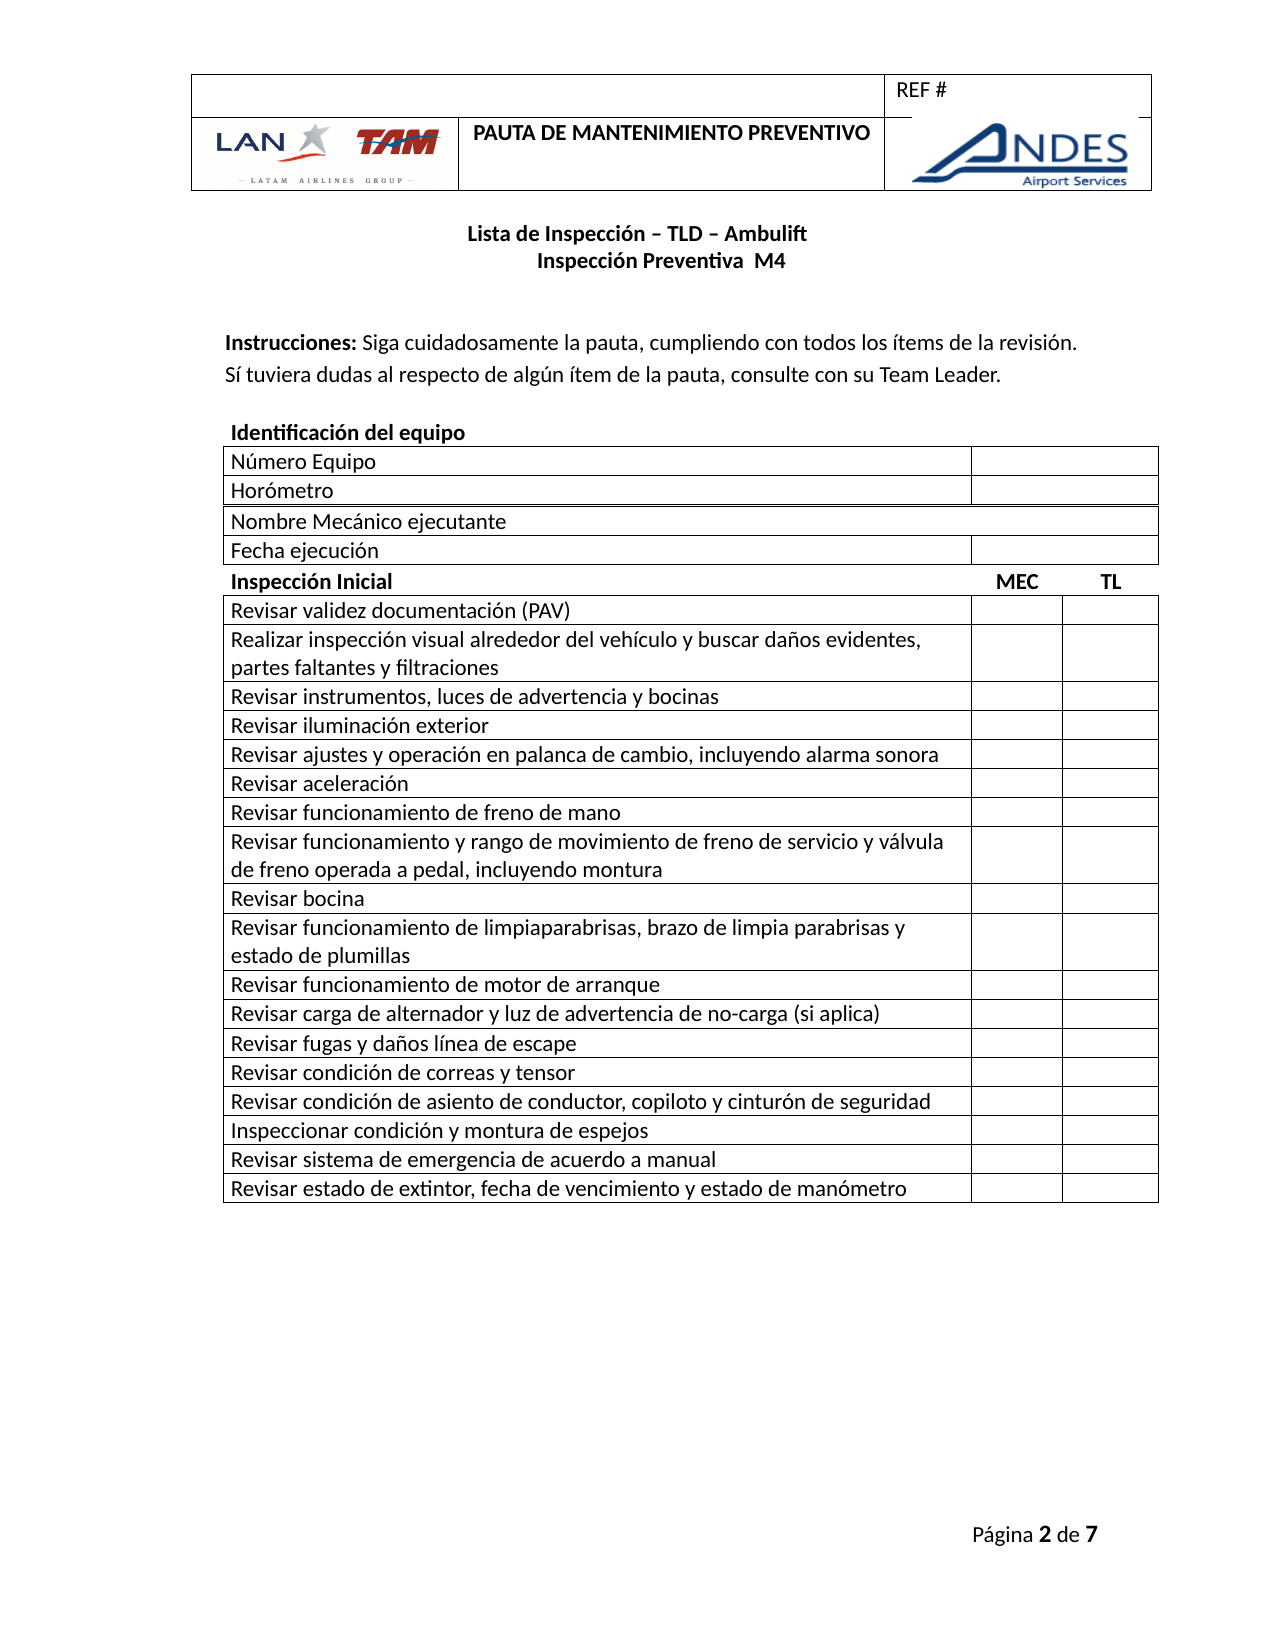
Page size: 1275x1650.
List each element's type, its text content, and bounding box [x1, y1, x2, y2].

table_cell Revisar fugas y daños línea de escape [224, 1029, 971, 1057]
table_cell [972, 1000, 1062, 1028]
picture [204, 191, 454, 195]
table_cell [1063, 507, 1158, 535]
table_cell Número Equipo [224, 447, 971, 475]
table_cell [971, 507, 1063, 535]
table_cell [972, 971, 1062, 998]
table_cell [972, 476, 1063, 504]
text Inspección Preventiva M4 [225, 247, 1098, 275]
table_cell [972, 1145, 1062, 1173]
table_cell [1063, 827, 1158, 883]
table_cell [1063, 740, 1158, 768]
table_cell [1063, 447, 1158, 475]
table_cell Revisar estado de extintor, fecha de vencimiento y estado de manómetro [224, 1174, 971, 1202]
table_cell Revisar iluminación exterior [224, 711, 971, 739]
table_cell [972, 1058, 1062, 1086]
picture [204, 118, 454, 190]
table_cell [1063, 711, 1158, 739]
table_cell [1063, 1174, 1158, 1202]
table_cell [1063, 625, 1158, 681]
table_cell [1063, 682, 1158, 710]
table_cell MEC [971, 567, 1063, 595]
table_cell Revisar condición de asiento de conductor, copiloto y cinturón de seguridad [224, 1087, 971, 1115]
table_cell TL [1063, 567, 1159, 595]
table_cell [972, 884, 1062, 912]
table_cell [1063, 1116, 1158, 1144]
table_cell [972, 769, 1062, 797]
table_cell Revisar carga de alternador y luz de advertencia de no-carga (si aplica) [224, 1000, 971, 1028]
table_cell [1063, 884, 1158, 912]
table_cell [1063, 476, 1158, 504]
table_cell [972, 596, 1062, 624]
table_cell [972, 740, 1062, 768]
table_cell [972, 1087, 1062, 1115]
table_cell [972, 536, 1063, 564]
table_cell Horómetro [224, 476, 971, 504]
table_cell [1063, 914, 1158, 969]
text Instrucciones: Siga cuidadosamente la pauta, cumpliendo con todos los ítems de la revisión. Sí tuviera dudas al respecto de algún ítem de la pauta, consulte con su Team Leader. [225, 328, 1098, 388]
text Lista de Inspección – TLD – Ambulift [177, 219, 1098, 247]
table_cell [1063, 1087, 1158, 1115]
table_cell [972, 1116, 1062, 1144]
table_cell [972, 1174, 1062, 1202]
table_cell [972, 1029, 1062, 1057]
table_header [1063, 413, 1159, 446]
table_cell Revisar funcionamiento y rango de movimiento de freno de servicio y válvula de freno operada a pedal, incluyendo montura [224, 827, 971, 883]
picture [911, 117, 1139, 190]
table_cell [972, 827, 1062, 883]
table_cell Revisar instrumentos, luces de advertencia y bocinas [224, 682, 971, 710]
table_cell [1063, 536, 1158, 564]
table_cell Revisar funcionamiento de motor de arranque [224, 971, 971, 998]
table_cell [972, 447, 1063, 475]
table_cell Nombre Mecánico ejecutante [224, 507, 971, 535]
table_cell [972, 914, 1062, 969]
table_cell Revisar funcionamiento de limpiaparabrisas, brazo de limpia parabrisas y estado de plumillas [224, 914, 971, 969]
table_cell Fecha ejecución [224, 536, 971, 564]
table_cell Revisar validez documentación (PAV) [224, 596, 971, 624]
table_cell Realizar inspección visual alrededor del vehículo y buscar daños evidentes, partes faltantes y filtraciones [224, 625, 971, 681]
table_cell Inspección Inicial [223, 567, 971, 595]
table_cell [972, 711, 1062, 739]
table_cell Revisar condición de correas y tensor [224, 1058, 971, 1086]
table_cell Revisar aceleración [224, 769, 971, 797]
table_cell [972, 798, 1062, 826]
table_cell [1063, 769, 1158, 797]
table_cell [1063, 1000, 1158, 1028]
table_cell [1063, 1058, 1158, 1086]
table_header [971, 413, 1063, 446]
table_cell [972, 625, 1062, 681]
table_cell [1063, 596, 1158, 624]
table_cell [972, 682, 1062, 710]
table_cell [1063, 798, 1158, 826]
table_cell [1063, 971, 1158, 998]
table_cell [1063, 1029, 1158, 1057]
table_header Identificación del equipo [223, 413, 971, 446]
table_cell Revisar funcionamiento de freno de mano [224, 798, 971, 826]
table_cell Revisar bocina [224, 884, 971, 912]
table_cell [1063, 1145, 1158, 1173]
table_cell Revisar sistema de emergencia de acuerdo a manual [224, 1145, 971, 1173]
table_cell Revisar ajustes y operación en palanca de cambio, incluyendo alarma sonora [224, 740, 971, 768]
table_cell Inspeccionar condición y montura de espejos [224, 1116, 971, 1144]
